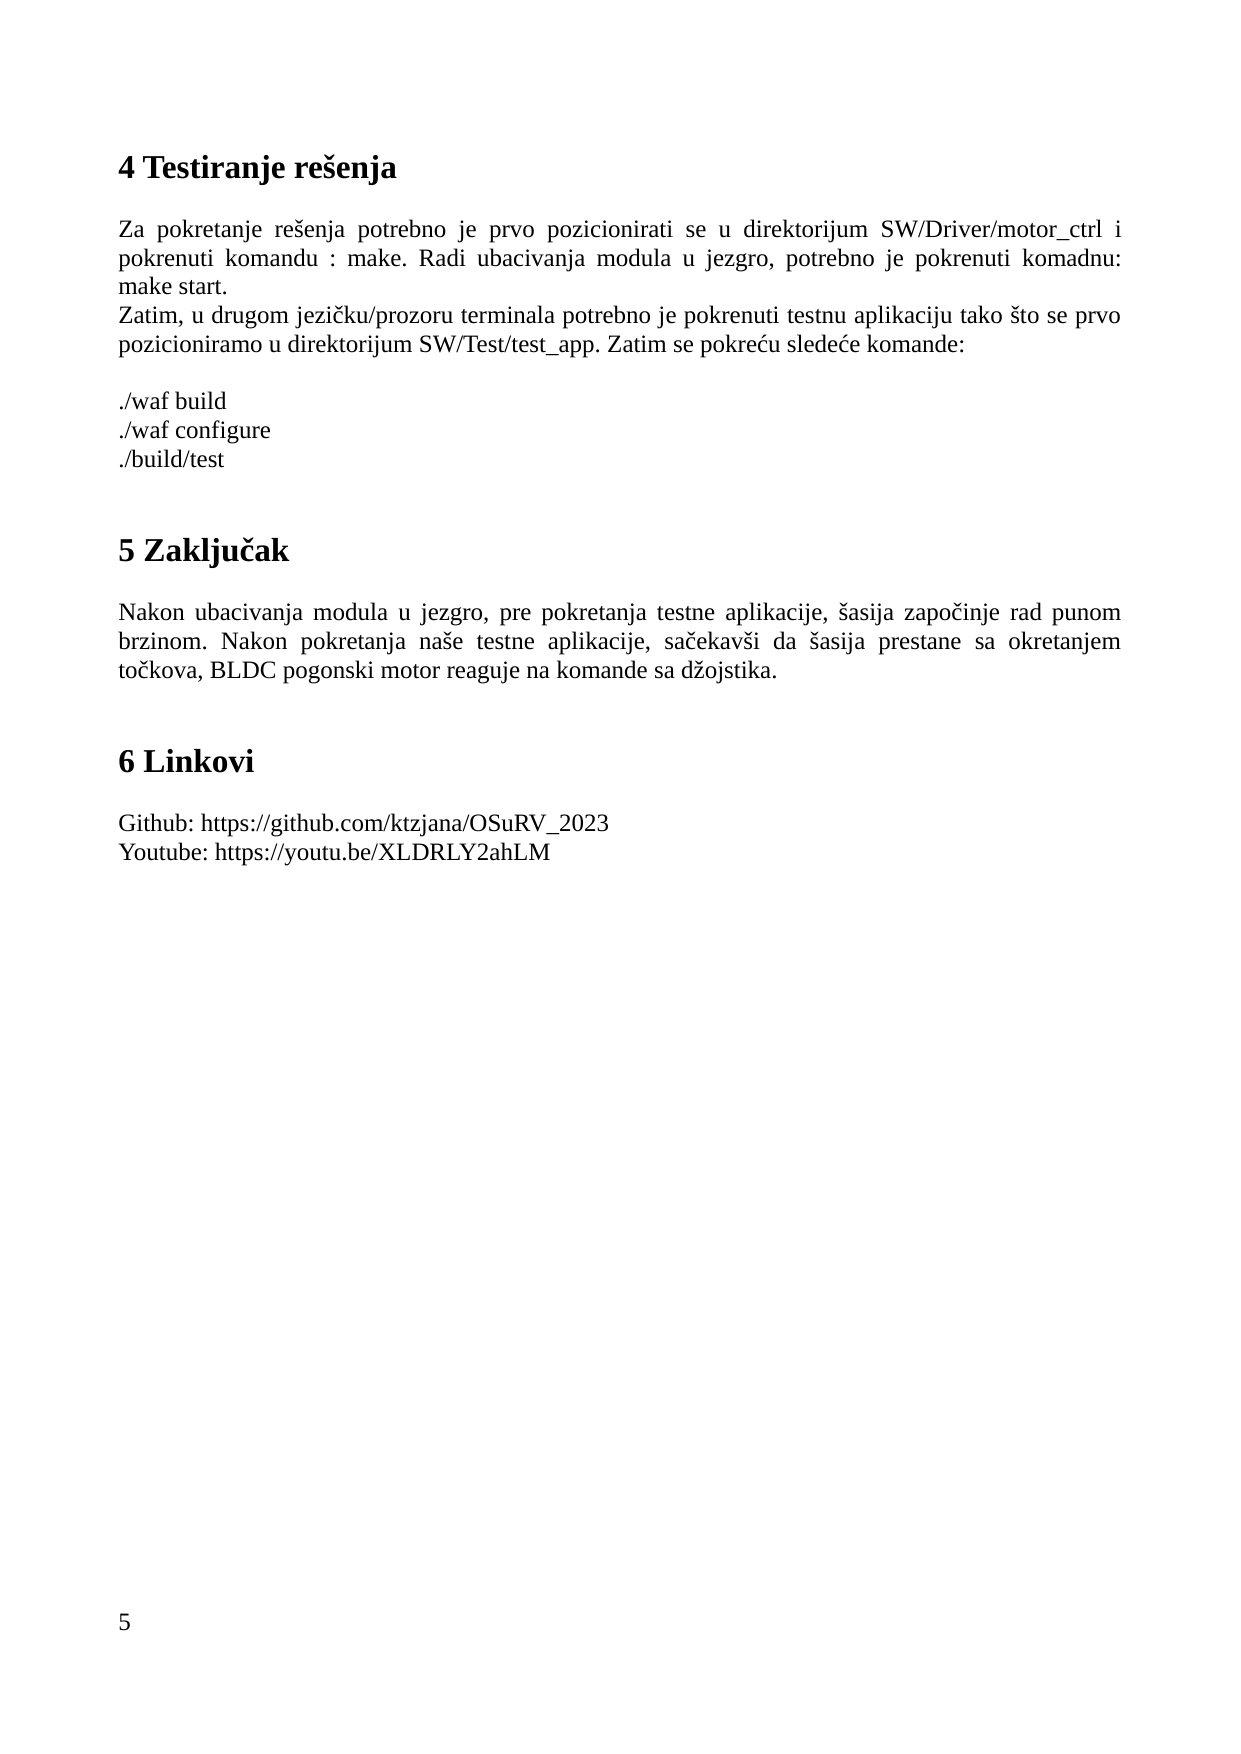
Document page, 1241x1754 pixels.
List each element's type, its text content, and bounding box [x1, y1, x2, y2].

text Zatim, u drugom jezičku/prozoru terminala potrebno je pokrenuti testnu aplikaciju tako što se prvo pozicioniramo u direktorijum SW/Test/test_app. Zatim se pokreću sledeće komande: [118, 300, 1122, 358]
text Nakon ubacivanja modula u jezgro, pre pokretanja testne aplikacije, šasija započinje rad punom brzinom. Nakon pokretanja naše testne aplikacije, sačekavši da šasija prestane sa okretanjem točkova, BLDC pogonski motor reaguje na komande sa džojstika. [118, 597, 1122, 683]
text ./build/test [118, 444, 1122, 473]
text 6 Linkovi [118, 741, 1122, 779]
text ./waf build [118, 386, 1122, 415]
text Youtube: https://youtu.be/XLDRLY2ahLM [118, 837, 1122, 866]
text 4 Testiranje rešenja [118, 147, 1122, 185]
text 5 Zaključak [118, 530, 1122, 568]
text ./waf configure [118, 415, 1122, 444]
text Github: https://github.com/ktzjana/OSuRV_2023 [118, 808, 1122, 837]
text Za pokretanje rešenja potrebno je prvo pozicionirati se u direktorijum SW/Driver/motor_ctrl i pokrenuti komandu : make. Radi ubacivanja modula u jezgro, potrebno je pokrenuti komadnu: make start. [118, 214, 1122, 300]
